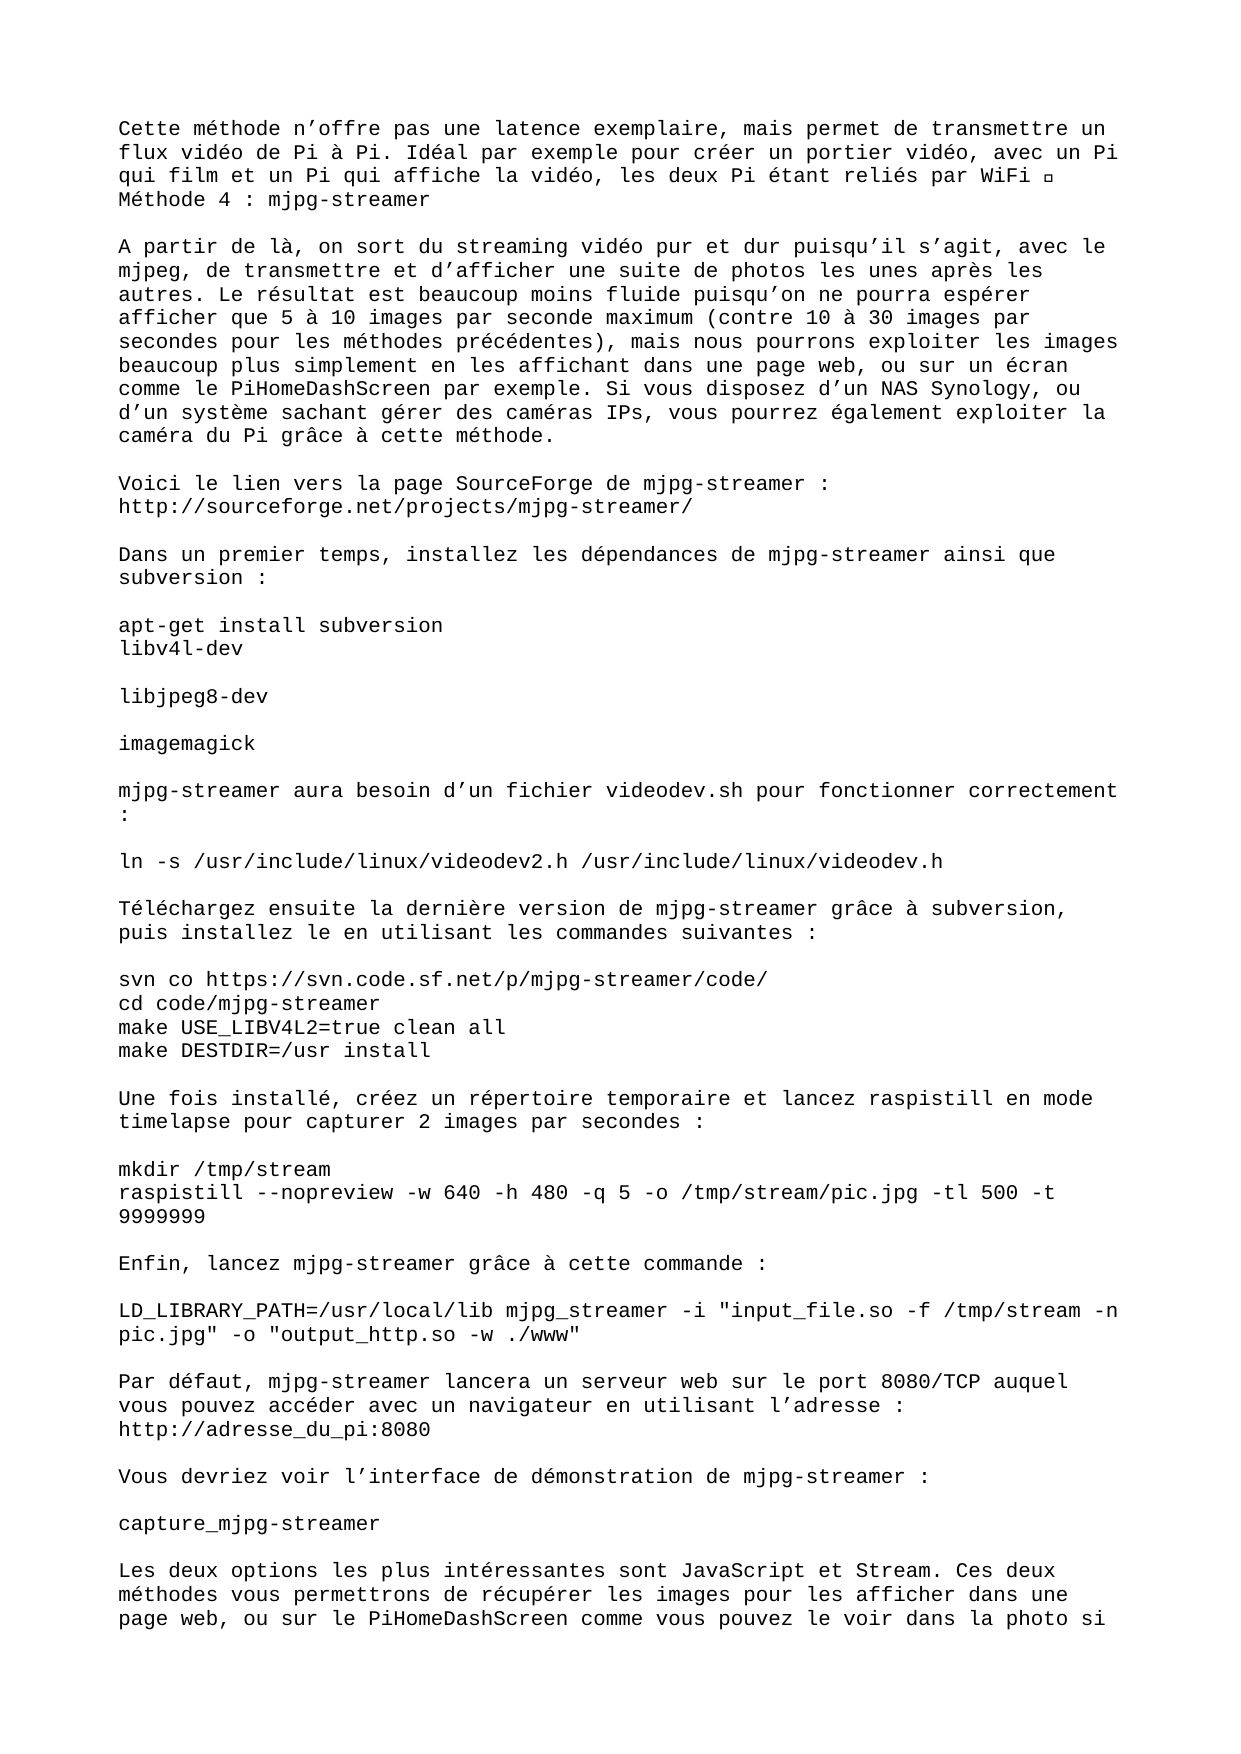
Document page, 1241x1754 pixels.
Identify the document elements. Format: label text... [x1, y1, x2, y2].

text libv4l-dev [118, 638, 1122, 662]
text cd code/mjpg-streamer [118, 993, 1122, 1017]
text mkdir /tmp/stream [118, 1158, 1122, 1182]
text Voici le lien vers la page SourceForge de mjpg-streamer : http://sourceforge.net/projects/mjpg-streamer/ [118, 473, 1122, 520]
text Vous devriez voir l’interface de démonstration de mjpg-streamer : [118, 1466, 1122, 1489]
text raspistill --nopreview -w 640 -h 480 -q 5 -o /tmp/stream/pic.jpg -tl 500 -t 9999999 [118, 1182, 1122, 1229]
text Les deux options les plus intéressantes sont JavaScript et Stream. Ces deux méthodes vous permettrons de récupérer les images pour les afficher dans une page web, ou sur le PiHomeDashScreen comme vous pouvez le voir dans la photo si [118, 1561, 1122, 1631]
text Une fois installé, créez un répertoire temporaire et lancez raspistill en mode timelapse pour capturer 2 images par secondes : [118, 1088, 1122, 1135]
text make DESTDIR=/usr install [118, 1040, 1122, 1064]
text LD_LIBRARY_PATH=/usr/local/lib mjpg_streamer -i "input_file.so -f /tmp/stream -n pic.jpg" -o "output_http.so -w ./www" [118, 1300, 1122, 1348]
text ln -s /usr/include/linux/videodev2.h /usr/include/linux/videodev.h [118, 851, 1122, 875]
text mjpg-streamer aura besoin d’un fichier videodev.sh pour fonctionner correctement : [118, 780, 1122, 827]
text capture_mjpg-streamer [118, 1513, 1122, 1537]
text libjpeg8-dev [118, 686, 1122, 709]
text imagemagick [118, 733, 1122, 757]
text svn co https://svn.code.sf.net/p/mjpg-streamer/code/ [118, 969, 1122, 993]
text apt-get install subversion [118, 615, 1122, 638]
text Enfin, lancez mjpg-streamer grâce à cette commande : [118, 1253, 1122, 1277]
text Méthode 4 : mjpg-streamer [118, 189, 1122, 213]
text Cette méthode n’offre pas une latence exemplaire, mais permet de transmettre un flux vidéo de Pi à Pi. Idéal par exemple pour créer un portier vidéo, avec un Pi qui film et un Pi qui affiche la vidéo, les deux Pi étant reliés par WiFi 🙂 [118, 118, 1122, 189]
text Par défaut, mjpg-streamer lancera un serveur web sur le port 8080/TCP auquel vous pouvez accéder avec un navigateur en utilisant l’adresse : http://adresse_du_pi:8080 [118, 1371, 1122, 1442]
text A partir de là, on sort du streaming vidéo pur et dur puisqu’il s’agit, avec le mjpeg, de transmettre et d’afficher une suite de photos les unes après les autres. Le résultat est beaucoup moins fluide puisqu’on ne pourra espérer afficher que 5 à 10 images par seconde maximum (contre 10 à 30 images par secondes pour les méthodes précédentes), mais nous pourrons exploiter les images beaucoup plus simplement en les affichant dans une page web, ou sur un écran comme le PiHomeDashScreen par exemple. Si vous disposez d’un NAS Synology, ou d’un système sachant gérer des caméras IPs, vous pourrez également exploiter la caméra du Pi grâce à cette méthode. [118, 236, 1122, 449]
text Téléchargez ensuite la dernière version de mjpg-streamer grâce à subversion, puis installez le en utilisant les commandes suivantes : [118, 898, 1122, 946]
text Dans un premier temps, installez les dépendances de mjpg-streamer ainsi que subversion : [118, 544, 1122, 591]
text make USE_LIBV4L2=true clean all [118, 1017, 1122, 1040]
